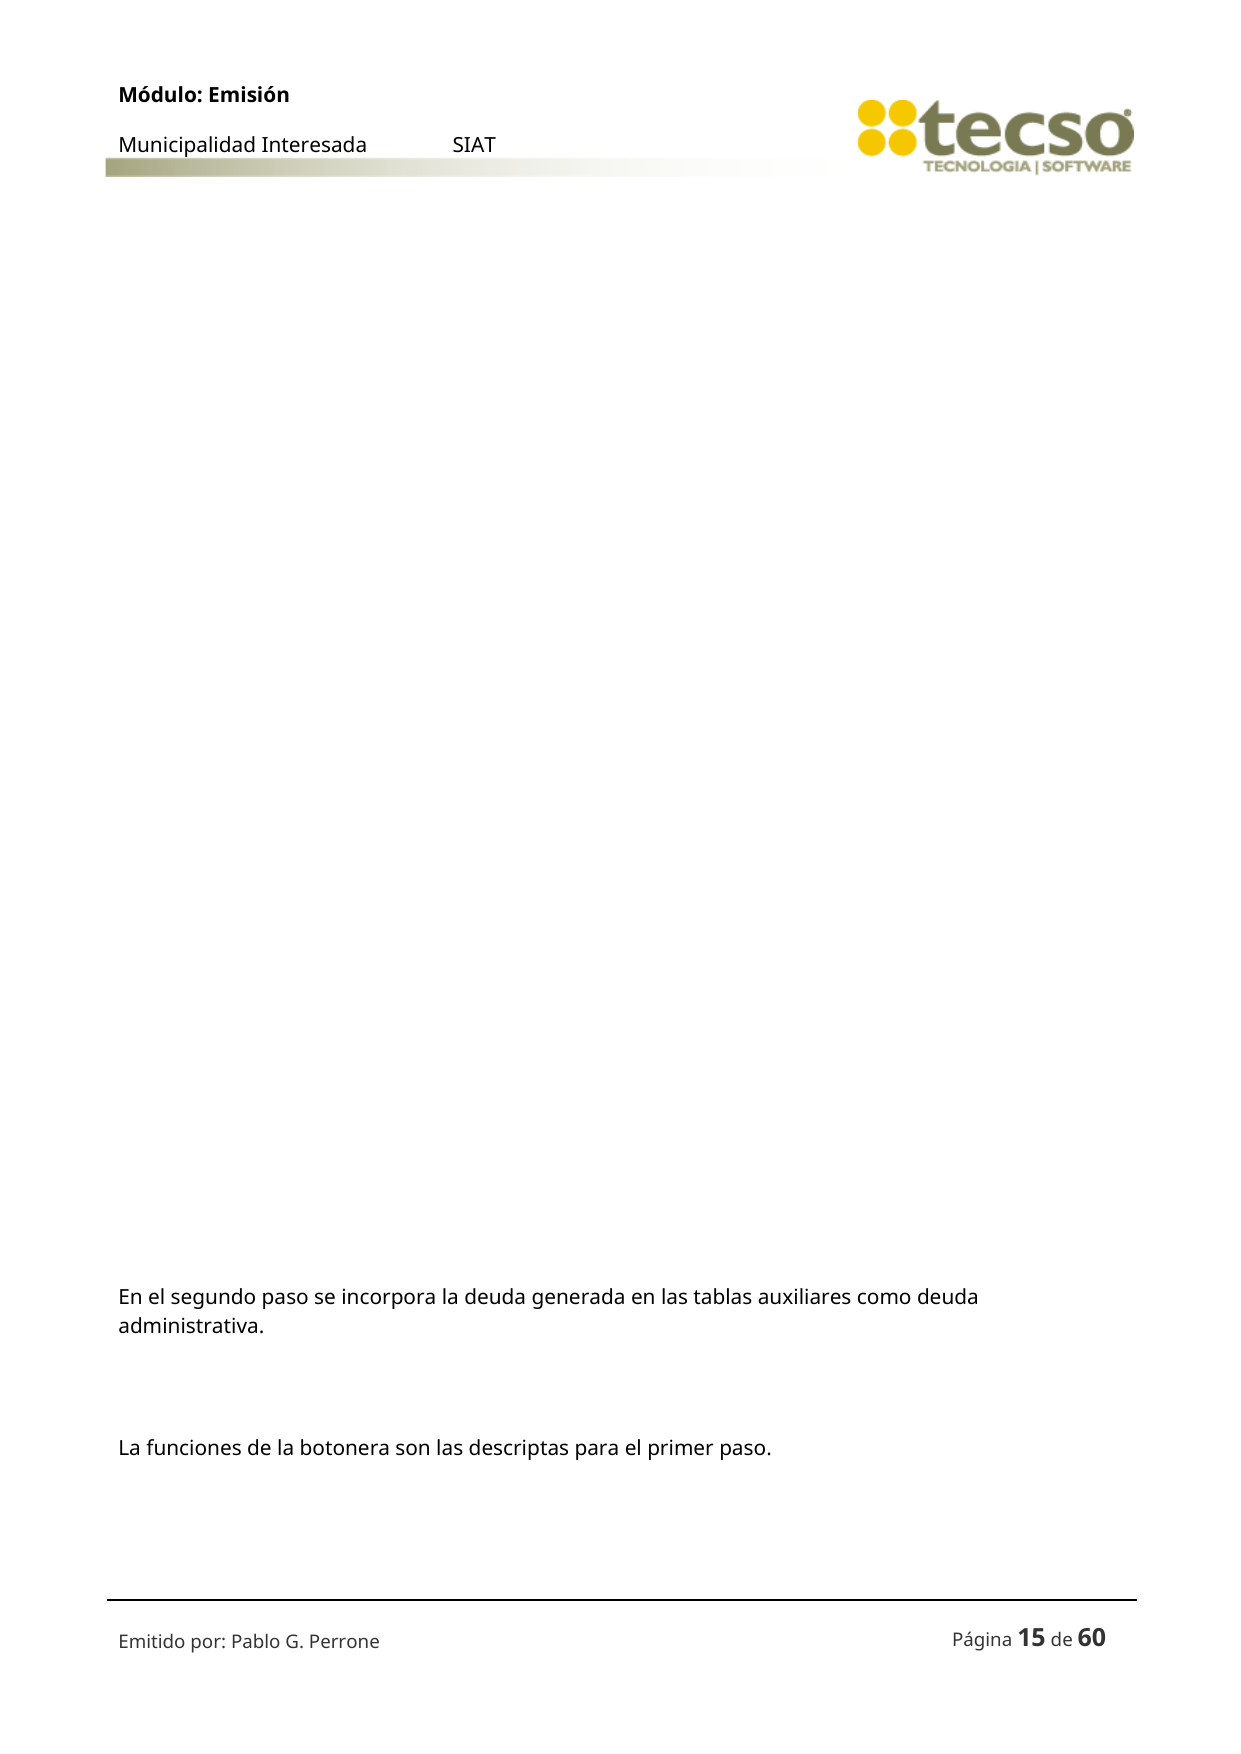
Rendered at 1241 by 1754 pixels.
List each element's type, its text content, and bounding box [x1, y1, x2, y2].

text La funciones de la botonera son las descriptas para el primer paso. [118, 1433, 1122, 1462]
picture [105, 100, 1134, 177]
text En el segundo paso se incorpora la deuda generada en las tablas auxiliares como deuda administrativa. [118, 1282, 1122, 1339]
